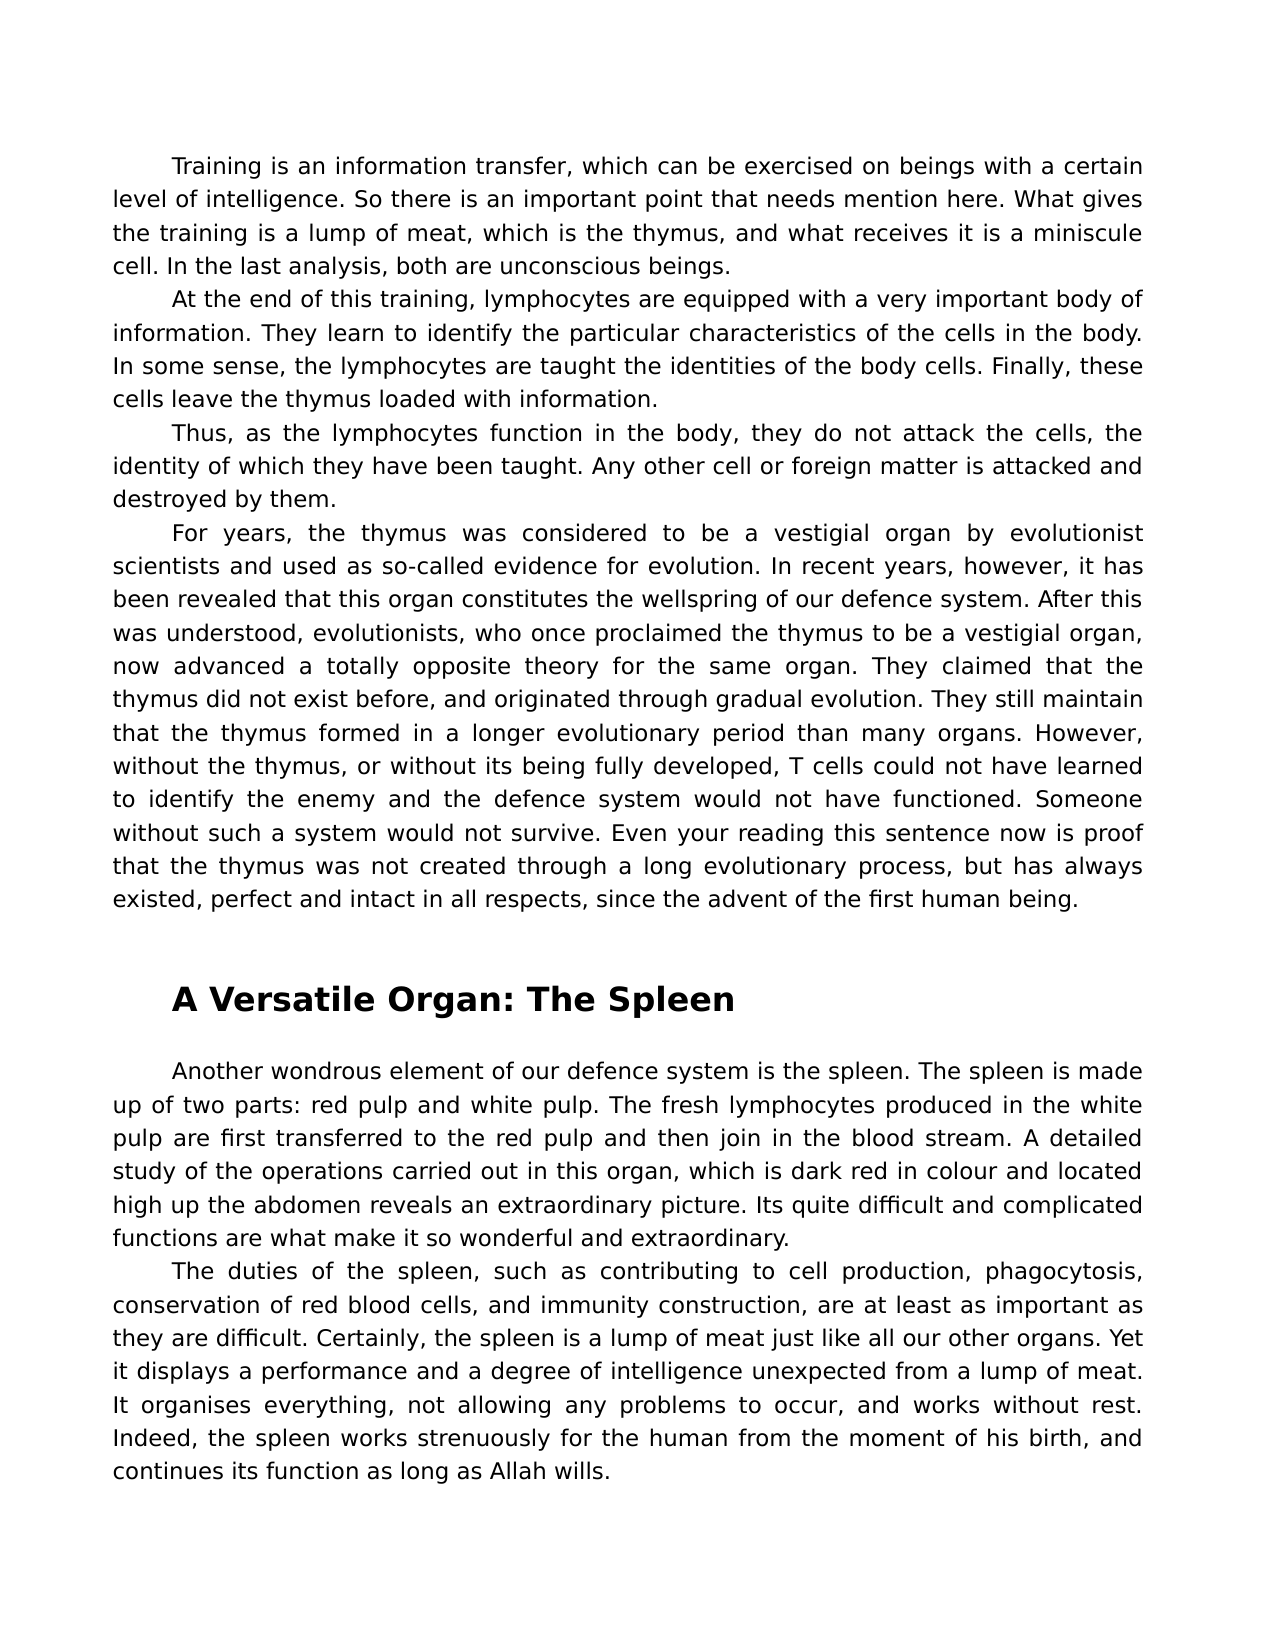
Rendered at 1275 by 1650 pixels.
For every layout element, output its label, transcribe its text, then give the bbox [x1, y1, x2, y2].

text A Versatile Organ: The Spleen [112, 981, 1145, 1020]
text Another wondrous element of our defence system is the spleen. The spleen is made up of two parts: red pulp and white pulp. The fresh lymphocytes produced in the white pulp are first transferred to the red pulp and then join in the blood stream. A detailed study of the operations carried out in this organ, which is dark red in colour and located high up the abdomen reveals an extraordinary picture. Its quite difficult and complicated functions are what make it so wonderful and extraordinary. [112, 1053, 1145, 1253]
text The duties of the spleen, such as contributing to cell production, phagocytosis, conservation of red blood cells, and immunity construction, are at least as important as they are difficult. Certainly, the spleen is a lump of meat just like all our other organs. Yet it displays a performance and a degree of intelligence unexpected from a lump of meat. It organises everything, not allowing any problems to occur, and works without rest. Indeed, the spleen works strenuously for the human from the moment of his birth, and continues its function as long as Allah wills. [112, 1253, 1145, 1486]
text Training is an information transfer, which can be exercised on beings with a certain level of intelligence. So there is an important point that needs mention here. What gives the training is a lump of meat, which is the thymus, and what receives it is a miniscule cell. In the last analysis, both are unconscious beings. [112, 148, 1145, 281]
text At the end of this training, lymphocytes are equipped with a very important body of information. They learn to identify the particular characteristics of the cells in the body. In some sense, the lymphocytes are taught the identities of the body cells. Finally, these cells leave the thymus loaded with information. [112, 281, 1145, 414]
text Thus, as the lymphocytes function in the body, they do not attack the cells, the identity of which they have been taught. Any other cell or foreign matter is attacked and destroyed by them. [112, 414, 1145, 514]
text For years, the thymus was considered to be a vestigial organ by evolutionist scientists and used as so-called evidence for evolution. In recent years, however, it has been revealed that this organ constitutes the wellspring of our defence system. After this was understood, evolutionists, who once proclaimed the thymus to be a vestigial organ, now advanced a totally opposite theory for the same organ. They claimed that the thymus did not exist before, and originated through gradual evolution. They still maintain that the thymus formed in a longer evolutionary period than many organs. However, without the thymus, or without its being fully developed, T cells could not have learned to identify the enemy and the defence system would not have functioned. Someone without such a system would not survive. Even your reading this sentence now is proof that the thymus was not created through a long evolutionary process, but has always existed, perfect and intact in all respects, since the advent of the first human being. [112, 514, 1145, 914]
